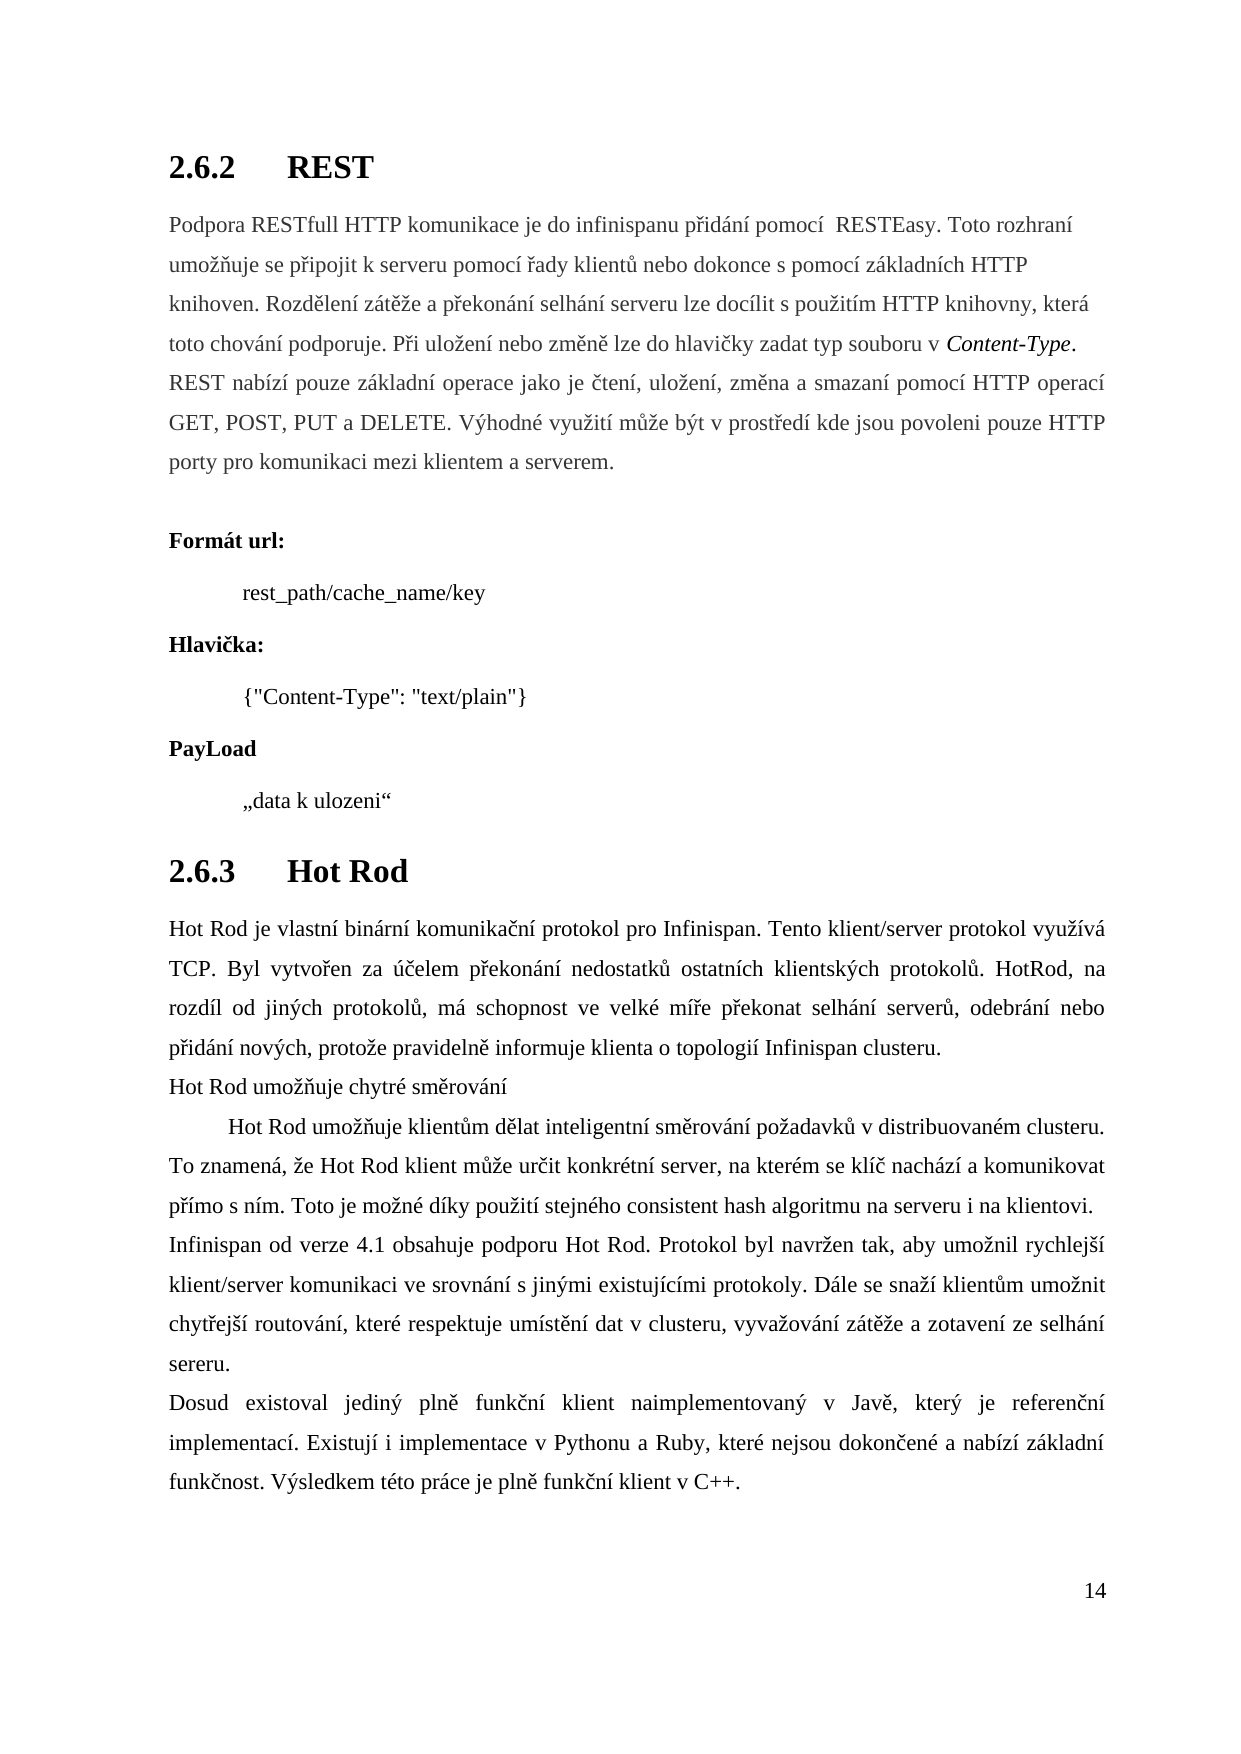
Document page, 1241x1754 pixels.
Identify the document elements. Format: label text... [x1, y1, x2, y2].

subtitle REST [169, 148, 1106, 186]
text Podpora RESTfull HTTP komunikace je do infinispanu přidání pomocí RESTEasy. Toto rozhraní umožňuje se připojit k serveru pomocí řady klientů nebo dokonce s pomocí základních HTTP knihoven. Rozdělení zátěže a překonání selhání serveru lze docílit s použitím HTTP knihovny, která toto chování podporuje. Při uložení nebo změně lze do hlavičky zadat typ souboru v Content-Type. [169, 211, 1106, 356]
text Formát url: [169, 527, 1106, 553]
text REST nabízí pouze základní operace jako je čtení, uložení, změna a smazaní pomocí HTTP operací GET, POST, PUT a DELETE. Výhodné využití může být v prostředí kde jsou povoleni pouze HTTP porty pro komunikaci mezi klientem a serverem. [169, 369, 1106, 474]
text „data k ulozeni“ [169, 787, 1106, 813]
text Infinispan od verze 4.1 obsahuje podporu Hot Rod. Protokol byl navržen tak, aby umožnil rychlejší klient/server komunikaci ve srovnání s jinými existujícími protokoly. Dále se snaží klientům umožnit chytřejší routování, které respektuje umístění dat v clusteru, vyvažování zátěže a zotavení ze selhání sereru. [169, 1231, 1106, 1376]
text Hot Rod umožňuje klientům dělat inteligentní směrování požadavků v distribuovaném clusteru. To znamená, že Hot Rod klient může určit konkrétní server, na kterém se klíč nachází a komunikovat přímo s ním. Toto je možné díky použití stejného consistent hash algoritmu na serveru i na klientovi. [169, 1113, 1106, 1218]
text {"Content-Type": "text/plain"} [169, 683, 1106, 709]
text Hot Rod umožňuje chytré směrování [169, 1073, 1106, 1099]
text Hot Rod je vlastní binární komunikační protokol pro Infinispan. Tento klient/server protokol využívá TCP. Byl vytvořen za účelem překonání nedostatků ostatních klientských protokolů. HotRod, na rozdíl od jiných protokolů, má schopnost ve velké míře překonat selhání serverů, odebrání nebo přidání nových, protože pravidelně informuje klienta o topologií Infinispan clusteru. [169, 915, 1106, 1060]
text Dosud existoval jediný plně funkční klient naimplementovaný v Javě, který je referenční implementací. Existují i implementace v Pythonu a Ruby, které nejsou dokončené a nabízí základní funkčnost. Výsledkem této práce je plně funkční klient v C++. [169, 1389, 1106, 1494]
subtitle Hot Rod [169, 852, 1106, 890]
text rest_path/cache_name/key [169, 579, 1106, 606]
text PayLoad [169, 735, 1106, 761]
text Hlavička: [169, 631, 1106, 657]
